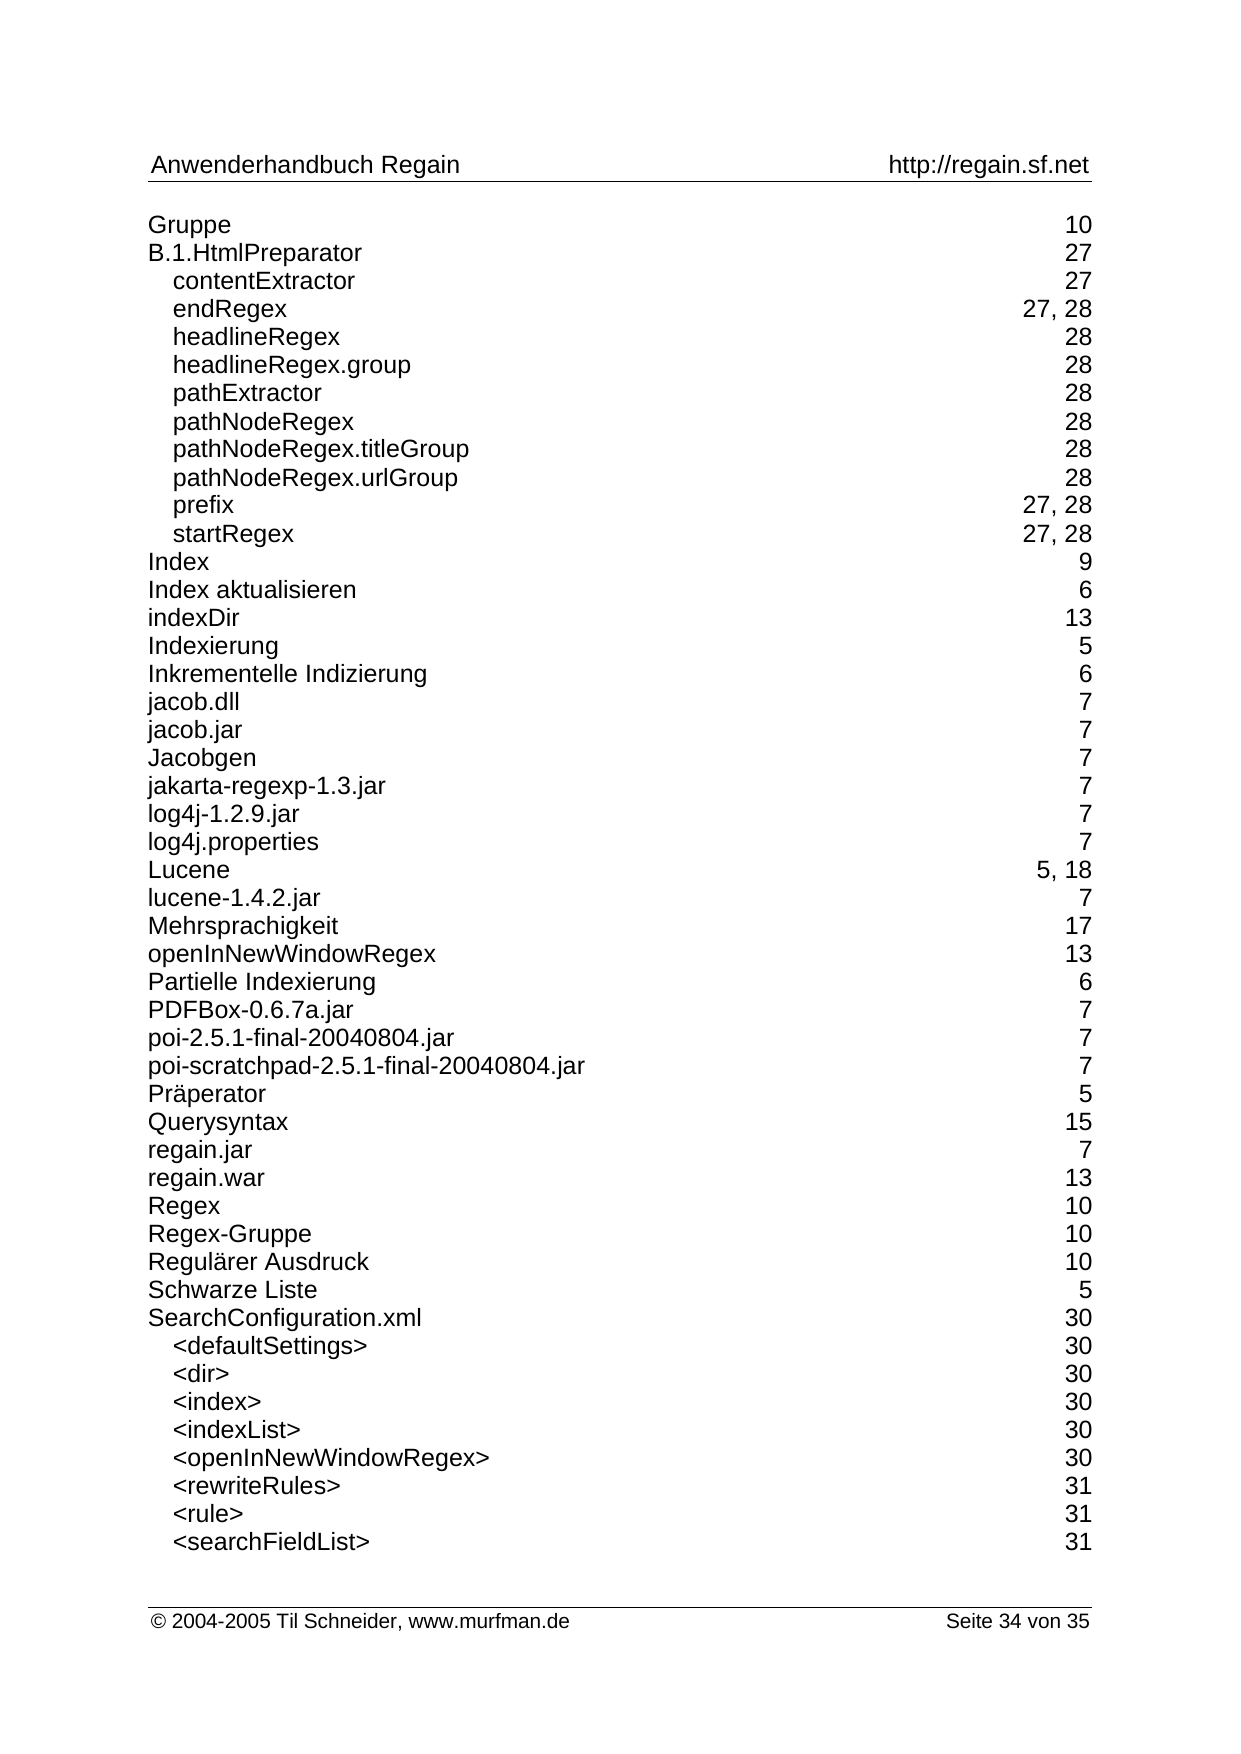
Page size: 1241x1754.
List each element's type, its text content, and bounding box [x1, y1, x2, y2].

text poi-2.5.1-final-20040804.jar 7 [148, 1024, 1092, 1052]
text pathNodeRegex.urlGroup 28 [173, 463, 1092, 491]
text indexDir 13 [148, 603, 1092, 631]
text openInNewWindowRegex 13 [148, 939, 1092, 968]
text <searchFieldList> 31 [173, 1528, 1092, 1556]
text <dir> 30 [173, 1360, 1092, 1388]
text B.1.HtmlPreparator 27 [148, 239, 1092, 267]
text Mehrsprachigkeit 17 [148, 912, 1092, 939]
text contentExtractor 27 [173, 267, 1092, 295]
text <index> 30 [173, 1388, 1092, 1416]
text jacob.jar 7 [148, 715, 1092, 743]
text Indexierung 5 [148, 631, 1092, 659]
text Querysyntax 15 [148, 1108, 1092, 1136]
text SearchConfiguration.xml 30 [148, 1304, 1092, 1332]
text <rewriteRules> 31 [173, 1472, 1092, 1500]
text log4j-1.2.9.jar 7 [148, 799, 1092, 827]
text lucene-1.4.2.jar 7 [148, 883, 1092, 912]
text PDFBox-0.6.7a.jar 7 [148, 996, 1092, 1024]
text endRegex 27, 28 [173, 295, 1092, 323]
text Lucene 5, 18 [148, 856, 1092, 883]
text Regex 10 [148, 1192, 1092, 1220]
text headlineRegex.group 28 [173, 351, 1092, 379]
text headlineRegex 28 [173, 323, 1092, 351]
text pathExtractor 28 [173, 379, 1092, 407]
text jacob.dll 7 [148, 687, 1092, 715]
text prefix 27, 28 [173, 491, 1092, 519]
text Index aktualisieren 6 [148, 575, 1092, 603]
text log4j.properties 7 [148, 827, 1092, 856]
text Regulärer Ausdruck 10 [148, 1248, 1092, 1276]
text Jacobgen 7 [148, 743, 1092, 771]
text Index 9 [148, 547, 1092, 575]
text startRegex 27, 28 [173, 519, 1092, 547]
text regain.war 13 [148, 1164, 1092, 1192]
text Inkrementelle Indizierung 6 [148, 659, 1092, 687]
text <indexList> 30 [173, 1416, 1092, 1444]
text Partielle Indexierung 6 [148, 968, 1092, 996]
text Gruppe 10 [148, 211, 1092, 239]
text <openInNewWindowRegex> 30 [173, 1444, 1092, 1472]
text Präperator 5 [148, 1080, 1092, 1108]
text Regex-Gruppe 10 [148, 1220, 1092, 1248]
text Schwarze Liste 5 [148, 1276, 1092, 1304]
text pathNodeRegex.titleGroup 28 [173, 435, 1092, 463]
text pathNodeRegex 28 [173, 407, 1092, 435]
text jakarta-regexp-1.3.jar 7 [148, 771, 1092, 799]
text poi-scratchpad-2.5.1-final-20040804.jar 7 [148, 1052, 1092, 1080]
text regain.jar 7 [148, 1136, 1092, 1164]
text <defaultSettings> 30 [173, 1332, 1092, 1360]
text <rule> 31 [173, 1500, 1092, 1528]
